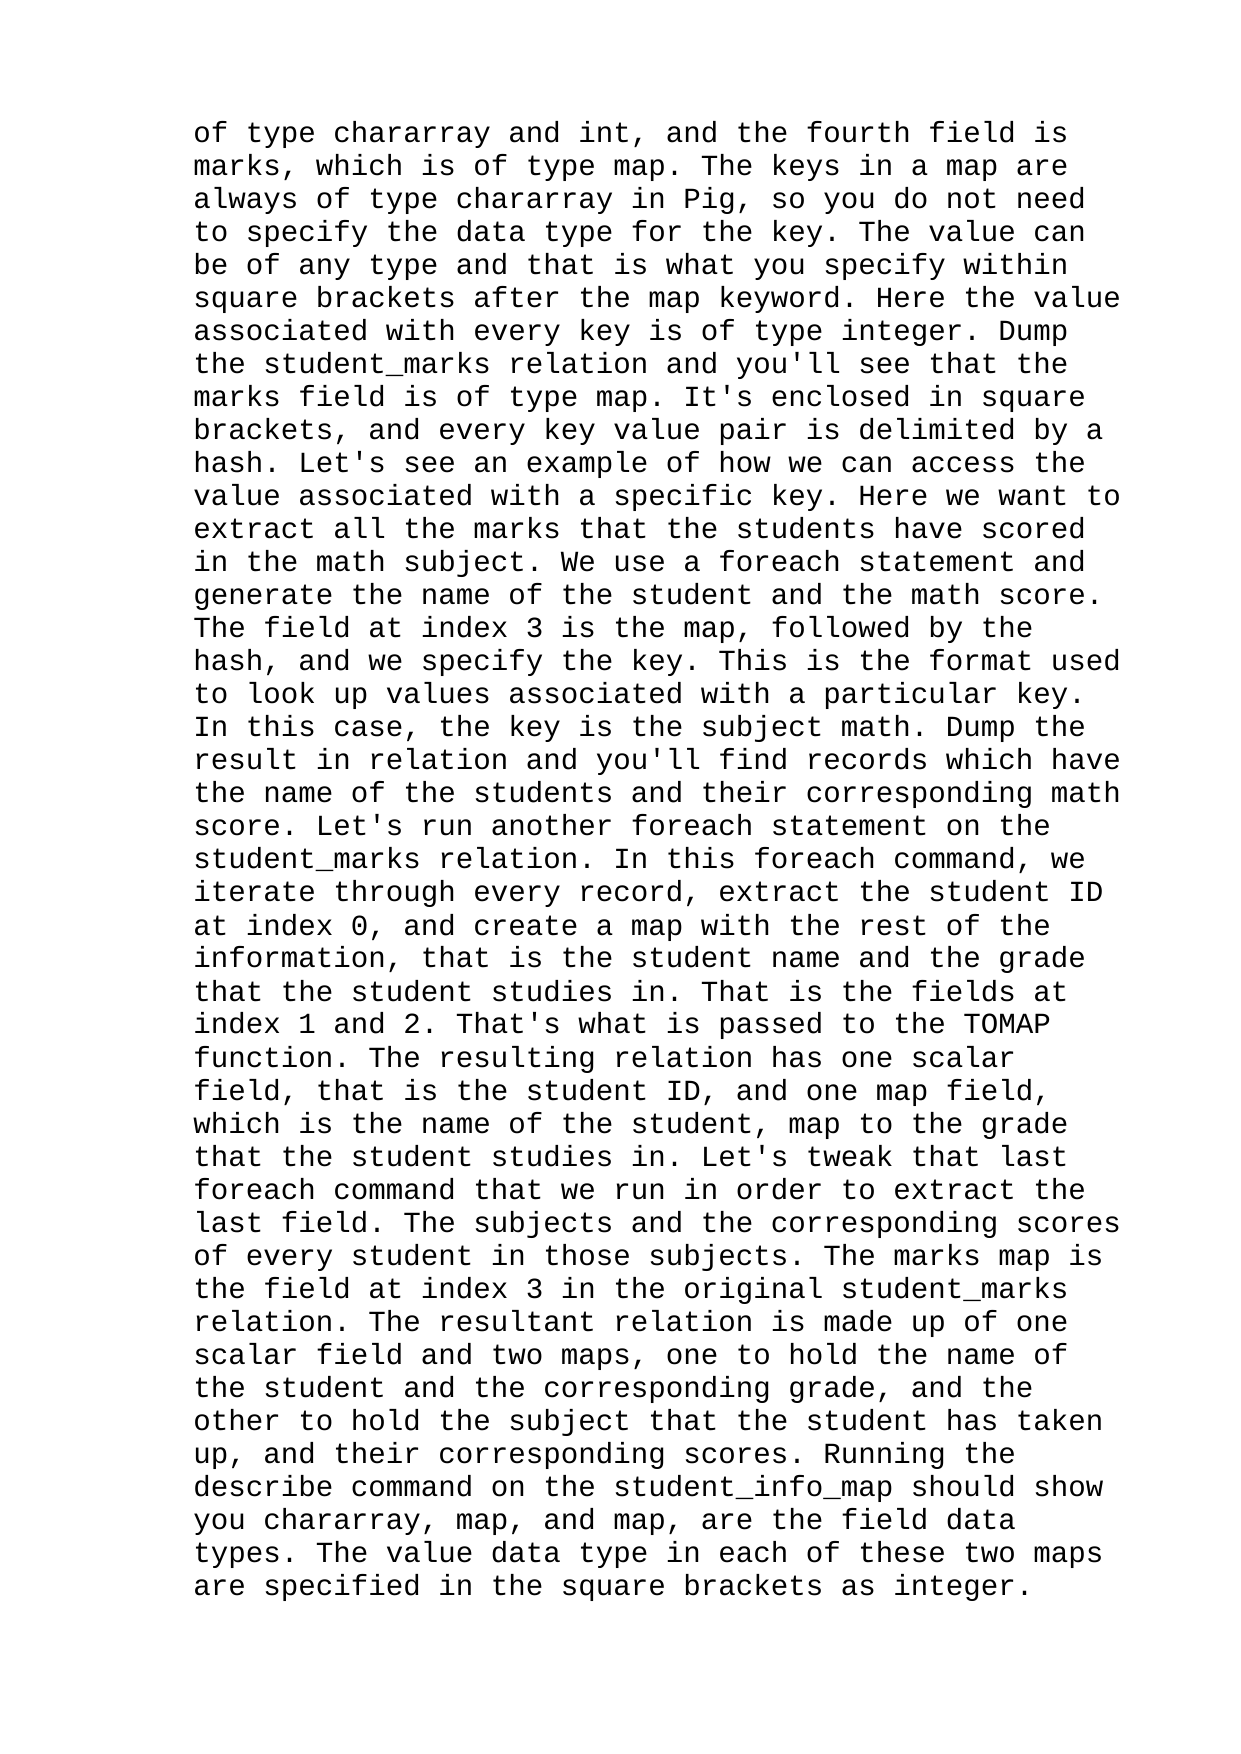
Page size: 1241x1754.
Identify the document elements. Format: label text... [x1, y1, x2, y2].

list of type chararray and int, and the fourth field is marks, which is of type map. The keys in a map are always of type chararray in Pig, so you do not need to specify the data type for the key. The value can be of any type and that is what you specify within square brackets after the map keyword. Here the value associated with every key is of type integer. Dump the student_marks relation and you'll see that the marks field is of type map. It's enclosed in square brackets, and every key value pair is delimited by a hash. Let's see an example of how we can access the value associated with a specific key. Here we want to extract all the marks that the students have scored in the math subject. We use a foreach statement and generate the name of the student and the math score. The field at index 3 is the map, followed by the hash, and we specify the key. This is the format used to look up values associated with a particular key. In this case, the key is the subject math. Dump the result in relation and you'll find records which have the name of the students and their corresponding math score. Let's run another foreach statement on the student_marks relation. In this foreach command, we iterate through every record, extract the student ID at index 0, and create a map with the rest of the information, that is the student name and the grade that the student studies in. That is the fields at index 1 and 2. That's what is passed to the TOMAP function. The resulting relation has one scalar field, that is the student ID, and one map field, which is the name of the student, map to the grade that the student studies in. Let's tweak that last foreach command that we run in order to extract the last field. The subjects and the corresponding scores of every student in those subjects. The marks map is the field at index 3 in the original student_marks relation. The resultant relation is made up of one scalar field and two maps, one to hold the name of the student and the corresponding grade, and the other to hold the subject that the student has taken up, and their corresponding scores. Running the describe command on the student_info_map should show you chararray, map, and map, are the field data types. The value data type in each of these two maps are specified in the square brackets as integer. [156, 118, 1122, 1604]
